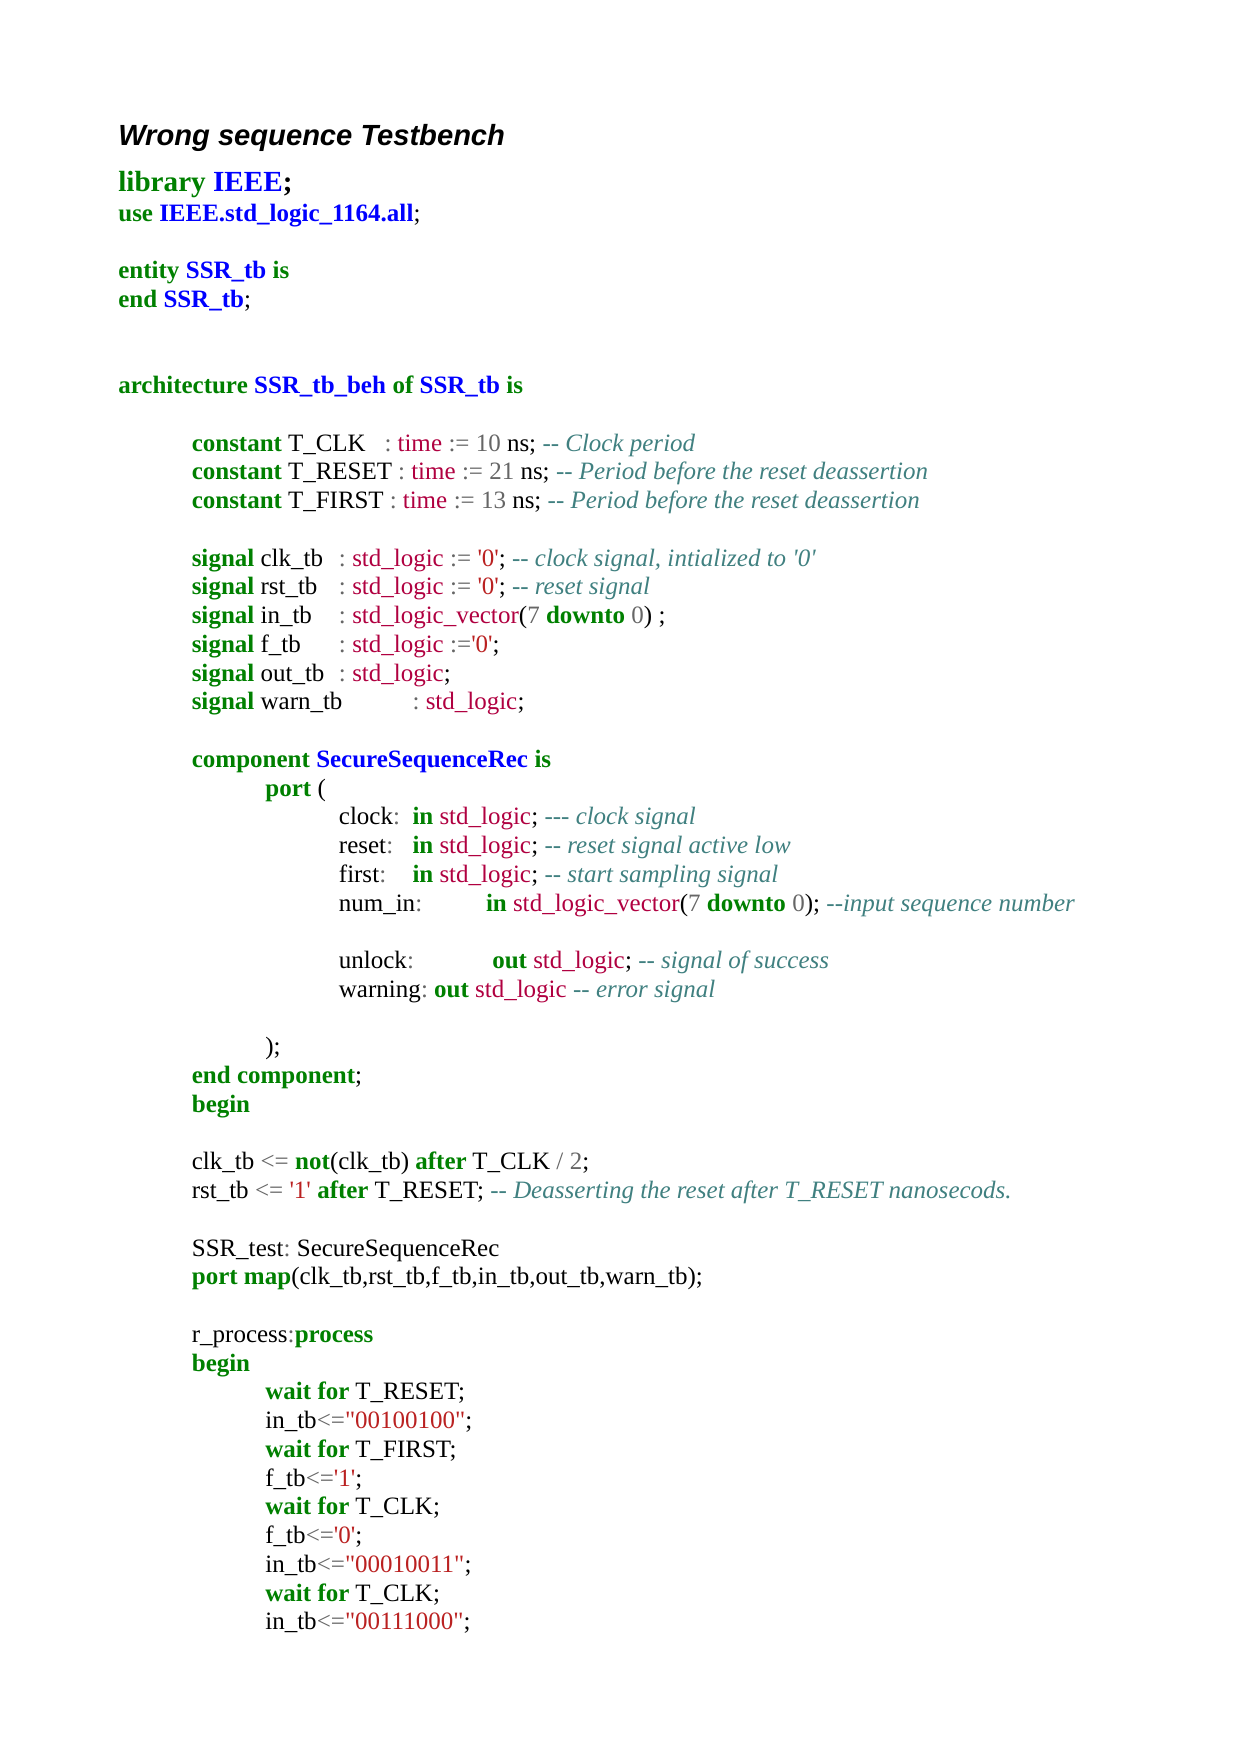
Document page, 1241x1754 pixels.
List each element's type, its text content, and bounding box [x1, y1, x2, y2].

text reset: in std_logic; -- reset signal active low [118, 830, 1122, 859]
text r_process:process [118, 1319, 1122, 1348]
text num_in: in std_logic_vector(7 downto 0); --input sequence number [118, 888, 1122, 916]
text library IEEE; [118, 164, 1122, 198]
text signal clk_tb : std_logic := '0'; -- clock signal, intialized to '0' [118, 543, 1122, 571]
text begin [118, 1089, 1122, 1118]
text unlock: out std_logic; -- signal of success [118, 945, 1122, 974]
text in_tb<="00100100"; [118, 1405, 1122, 1434]
text signal out_tb : std_logic; [118, 658, 1122, 686]
text wait for T_RESET; [118, 1376, 1122, 1405]
text constant T_RESET : time := 21 ns; -- Period before the reset deassertion [118, 456, 1122, 485]
text f_tb<='0'; [118, 1520, 1122, 1549]
text clk_tb <= not(clk_tb) after T_CLK / 2; [118, 1146, 1122, 1175]
text SSR_test: SecureSequenceRec [118, 1233, 1122, 1261]
text ); [118, 1031, 1122, 1060]
text signal in_tb : std_logic_vector(7 downto 0) ; [118, 600, 1122, 629]
text signal f_tb : std_logic :='0'; [118, 629, 1122, 658]
text rst_tb <= '1' after T_RESET; -- Deasserting the reset after T_RESET nanosecods. [118, 1175, 1122, 1204]
text end SSR_tb; [118, 284, 1122, 313]
text architecture SSR_tb_beh of SSR_tb is [118, 370, 1122, 399]
text wait for T_CLK; [118, 1578, 1122, 1606]
text first: in std_logic; -- start sampling signal [118, 859, 1122, 888]
text clock: in std_logic; --- clock signal [118, 801, 1122, 830]
text constant T_CLK : time := 10 ns; -- Clock period [118, 428, 1122, 456]
text entity SSR_tb is [118, 255, 1122, 284]
text in_tb<="00111000"; [118, 1606, 1122, 1635]
subtitle Wrong sequence Testbench [118, 118, 1122, 152]
text wait for T_CLK; [118, 1491, 1122, 1520]
text warning: out std_logic -- error signal [118, 974, 1122, 1003]
text begin [118, 1348, 1122, 1376]
text end component; [118, 1060, 1122, 1089]
text constant T_FIRST : time := 13 ns; -- Period before the reset deassertion [118, 485, 1122, 514]
text signal warn_tb : std_logic; [118, 686, 1122, 715]
text use IEEE.std_logic_1164.all; [118, 198, 1122, 226]
text wait for T_FIRST; [118, 1434, 1122, 1463]
text in_tb<="00010011"; [118, 1549, 1122, 1578]
text signal rst_tb : std_logic := '0'; -- reset signal [118, 571, 1122, 600]
text port map(clk_tb,rst_tb,f_tb,in_tb,out_tb,warn_tb); [118, 1261, 1122, 1290]
text f_tb<='1'; [118, 1463, 1122, 1491]
text component SecureSequenceRec is [118, 744, 1122, 773]
text port ( [118, 773, 1122, 801]
